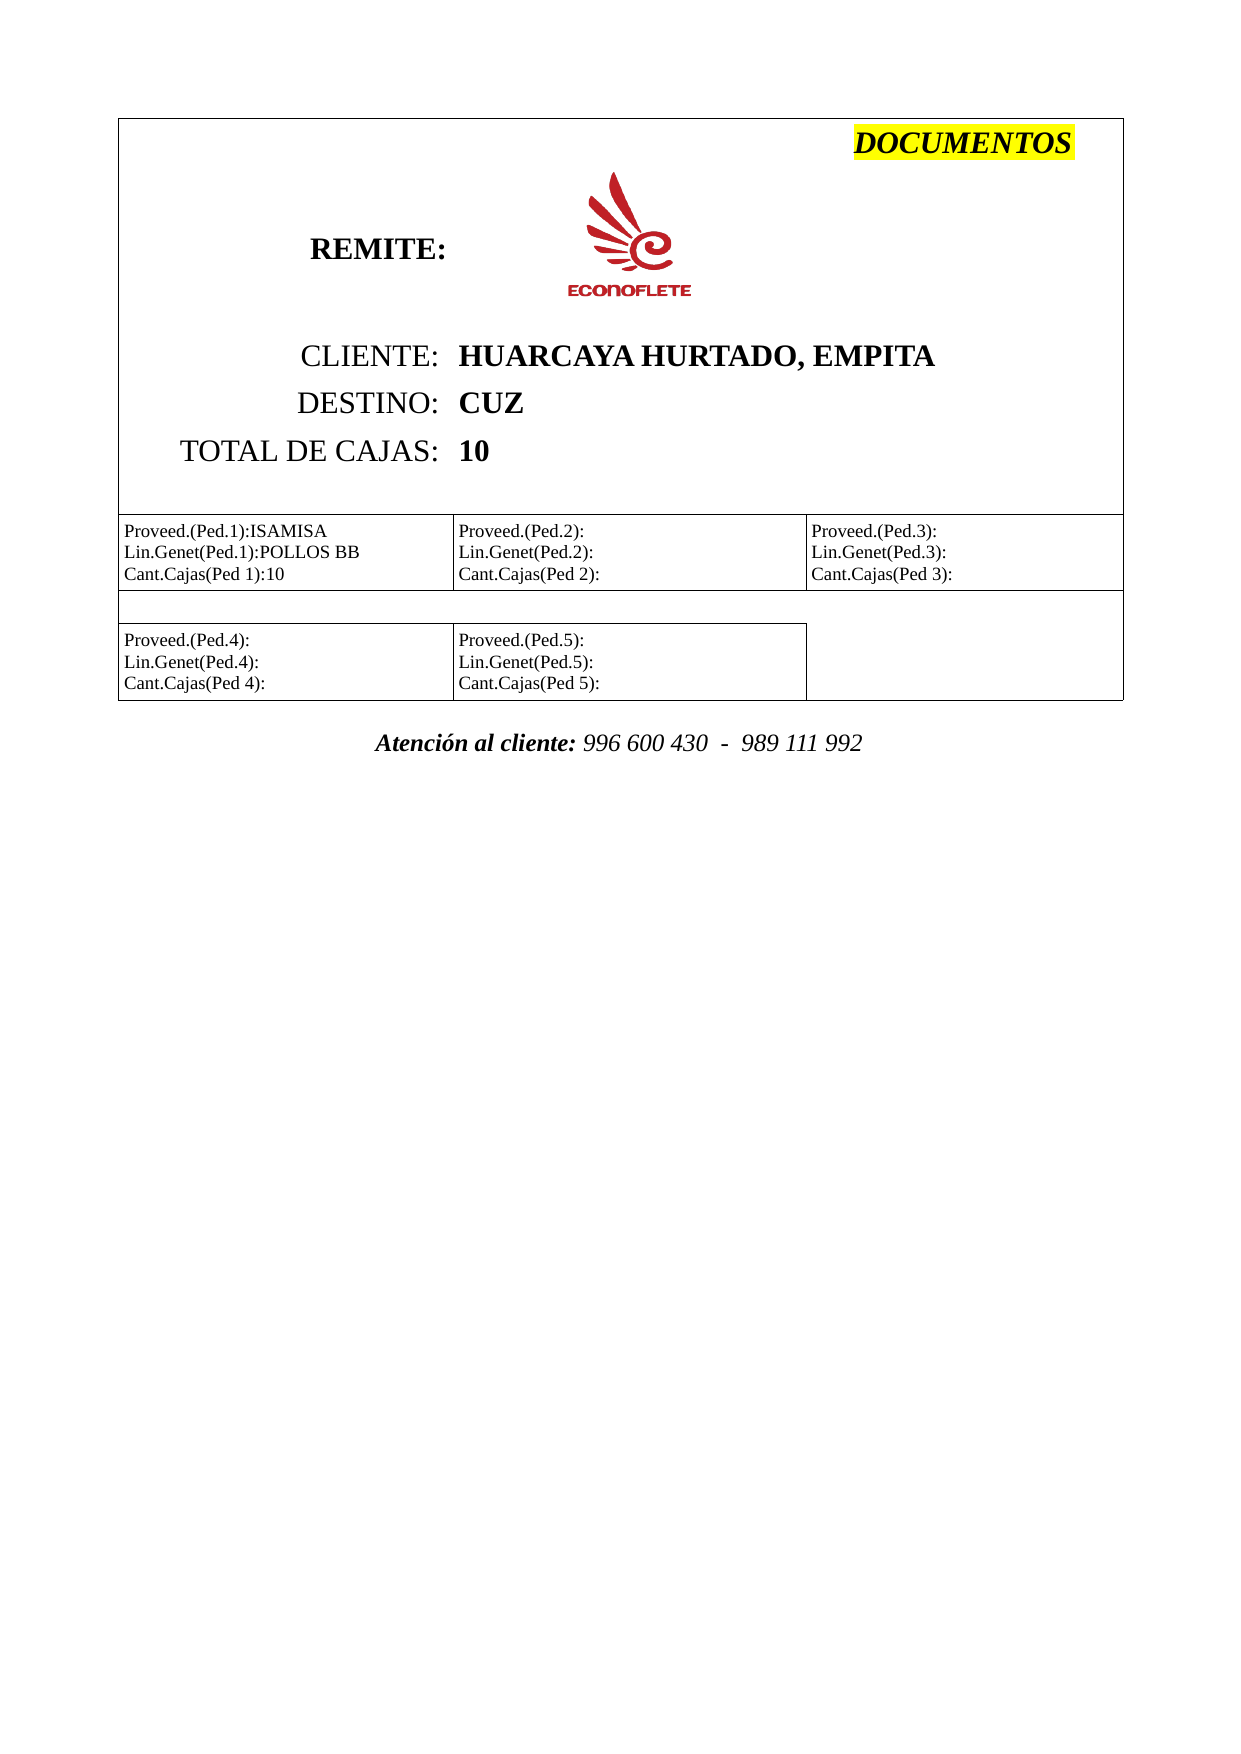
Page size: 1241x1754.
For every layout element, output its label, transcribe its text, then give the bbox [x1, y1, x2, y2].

table_cell 10 [453, 426, 1123, 474]
table_cell Proveed.(Ped.3): Lin.Genet(Ped.3): Cant.Cajas(Ped 3): [807, 515, 1123, 590]
table_cell DESTINO: [119, 379, 453, 426]
table_header [453, 119, 806, 166]
table_cell Proveed.(Ped.4): Lin.Genet(Ped.4): Cant.Cajas(Ped 4): [119, 624, 453, 699]
table_cell TOTAL DE CAJAS: [119, 426, 453, 474]
table_cell REMITE: [119, 166, 453, 332]
table_cell [806, 166, 1123, 332]
table_cell CUZ [453, 379, 806, 426]
table_cell [119, 474, 453, 514]
table_header [119, 119, 453, 166]
table_cell CLIENTE: [119, 332, 453, 379]
table_cell [119, 591, 453, 623]
table_cell [453, 474, 806, 514]
table_cell [807, 623, 1123, 699]
table_cell [453, 166, 806, 332]
table_cell [806, 379, 1123, 426]
table_cell [806, 591, 1123, 623]
text Atención al cliente: 996 600 430 - 989 111 992 [118, 728, 1122, 757]
picture [552, 171, 707, 297]
table_cell Proveed.(Ped.5): Lin.Genet(Ped.5): Cant.Cajas(Ped 5): [454, 624, 806, 699]
table_cell Proveed.(Ped.1):ISAMISA Lin.Genet(Ped.1):POLLOS BB Cant.Cajas(Ped 1):10 [119, 515, 453, 590]
table_header DOCUMENTOS [806, 119, 1123, 166]
table_cell Proveed.(Ped.2): Lin.Genet(Ped.2): Cant.Cajas(Ped 2): [454, 515, 806, 590]
table_cell [806, 474, 1123, 514]
table_cell [453, 591, 806, 623]
table_cell HUARCAYA HURTADO, EMPITA [453, 332, 1123, 379]
